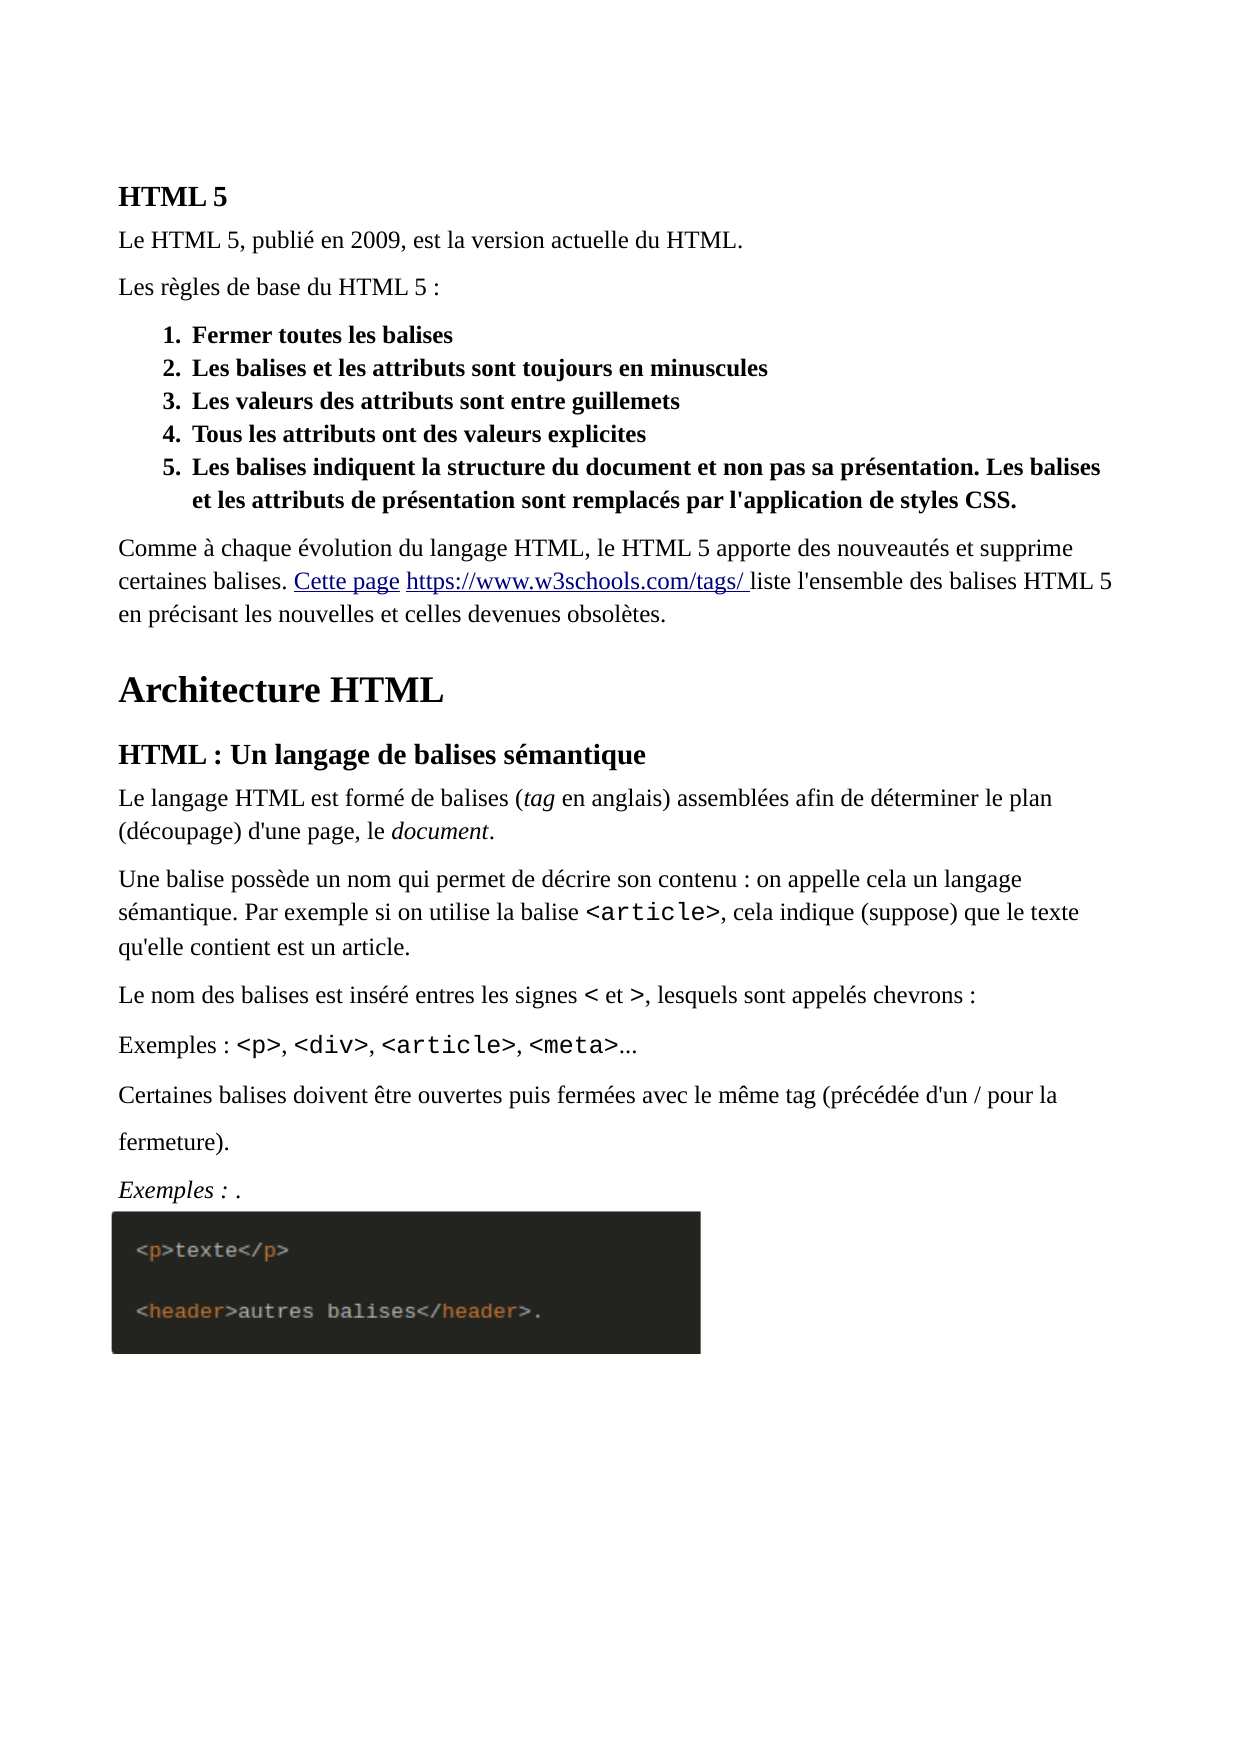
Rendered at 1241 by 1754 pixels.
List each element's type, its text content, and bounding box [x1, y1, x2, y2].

list Les valeurs des attributs sont entre guillemets [162, 386, 1122, 415]
text fermeture). [118, 1127, 1122, 1156]
text Comme à chaque évolution du langage HTML, le HTML 5 apporte des nouveautés et supprime certaines balises. Cette page https://www.w3schools.com/tags/ liste l'ensemble des balises HTML 5 en précisant les nouvelles et celles devenues obsolètes. [118, 533, 1122, 627]
list Les balises indiquent la structure du document et non pas sa présentation. Les balises et les attributs de présentation sont remplacés par l'application de styles CSS. [162, 452, 1122, 514]
text Une balise possède un nom qui permet de décrire son contenu : on appelle cela un langage sémantique. Par exemple si on utilise la balise <article>, cela indique (suppose) que le texte qu'elle contient est un article. [118, 864, 1122, 961]
text Le HTML 5, publié en 2009, est la version actuelle du HTML. [118, 225, 1122, 253]
text Les règles de base du HTML 5 : [118, 272, 1122, 301]
text Certaines balises doivent être ouvertes puis fermées avec le même tag (précédée d'un / pour la [118, 1080, 1122, 1108]
subtitle Architecture HTML [118, 667, 1122, 710]
picture [111, 1207, 701, 1354]
subtitle HTML : Un langage de balises sémantique [118, 737, 1122, 771]
text Le nom des balises est inséré entres les signes < et >, lesquels sont appelés chevrons : [118, 980, 1122, 1011]
list Fermer toutes les balises [162, 320, 1122, 349]
list Tous les attributs ont des valeurs explicites [162, 419, 1122, 448]
list Les balises et les attributs sont toujours en minuscules [162, 353, 1122, 382]
text Exemples : . [118, 1175, 1122, 1204]
subtitle HTML 5 [118, 179, 1122, 212]
text Exemples : <p>, <div>, <article>, <meta>... [118, 1030, 1122, 1061]
text Le langage HTML est formé de balises (tag en anglais) assemblées afin de déterminer le plan (découpage) d'une page, le document. [118, 783, 1122, 845]
